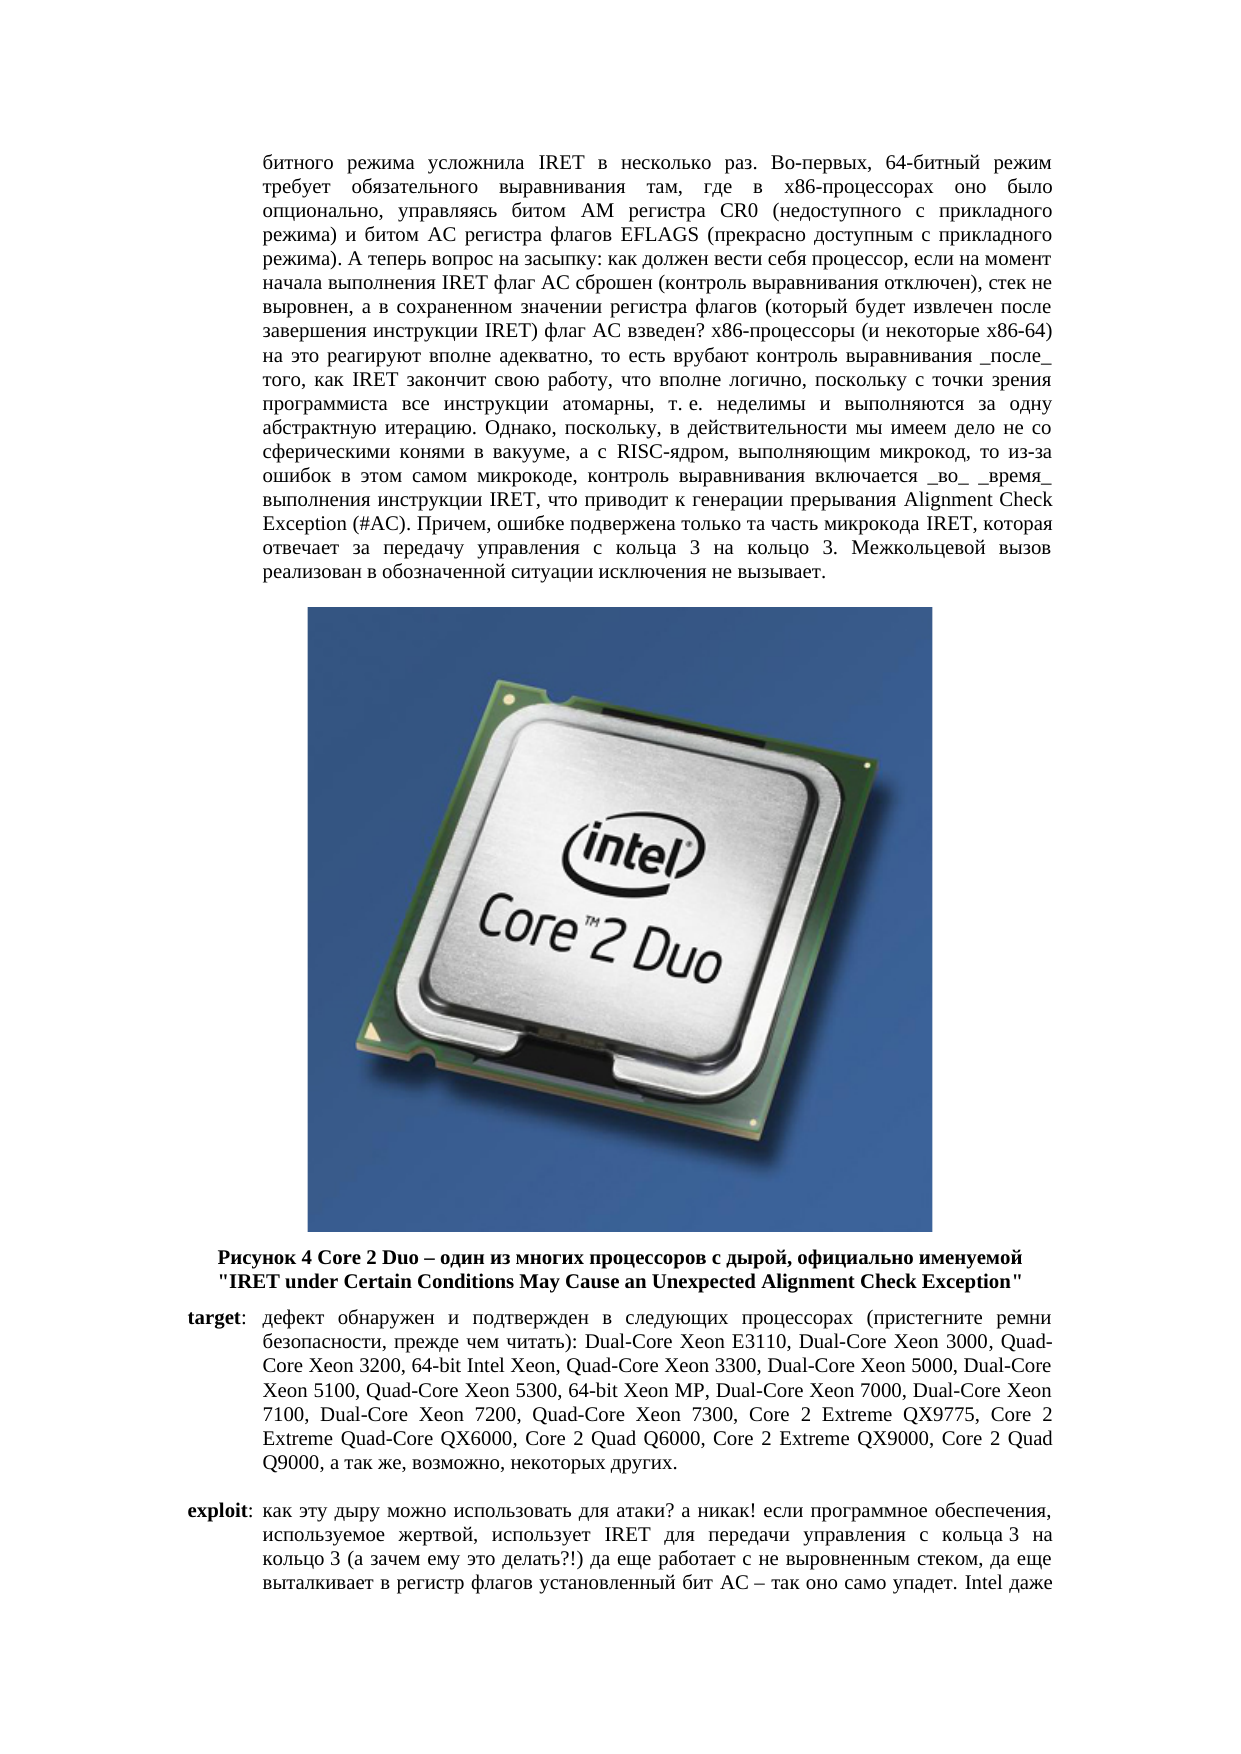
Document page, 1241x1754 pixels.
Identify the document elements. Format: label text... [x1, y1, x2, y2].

text битного режима усложнила IRET в несколько раз. Во-первых, 64-битный режим требует обязательного выравнивания там, где в x86-процессорах оно было опционально, управляясь битом AM регистра CR0 (недоступного с прикладного режима) и битом AC регистра флагов EFLAGS (прекрасно доступным с прикладного режима). А теперь вопрос на засыпку: как должен вести себя процессор, если на момент начала выполнения IRET флаг AC сброшен (контроль выравнивания отключен), стек не выровнен, а в сохраненном значении регистра флагов (который будет извлечен после завершения инструкции IRET) флаг AC взведен? x86-процессоры (и некоторые x86-64) на это реагируют вполне адекватно, то есть врубают контроль выравнивания _после_ того, как IRET закончит свою работу, что вполне логично, поскольку с точки зрения программиста все инструкции атомарны, т. е. неделимы и выполняются за одну абстрактную итерацию. Однако, поскольку, в действительности мы имеем дело не со сферическими конями в вакууме, а с RISC-ядром, выполняющим микрокод, то из-за ошибок в этом самом микрокоде, контроль выравнивания включается _во_ _время_ выполнения инструкции IRET, что приводит к генерации прерывания Alignment Check Exception (#AC). Причем, ошибке подвержена только та часть микрокода IRET, которая отвечает за передачу управления с кольца 3 на кольцо 3. Межкольцевой вызов реализован в обозначенной ситуации исключения не вызывает. [187, 150, 1053, 583]
text exploit: как эту дыру можно использовать для атаки? а никак! если программное обеспечения, используемое жертвой, использует IRET для передачи управления с кольца 3 на кольцо 3 (а зачем ему это делать?!) да еще работает с не выровненным стеком, да еще выталкивает в регистр флагов установленный бит AC – так оно само упадет. Intel даже [187, 1498, 1053, 1594]
picture [307, 607, 933, 1232]
text Рисунок 4 Core 2 Duo – один из многих процессоров с дырой, официально именуемой "IRET under Certain Conditions May Cause an Unexpected Alignment Check Exception" [187, 1245, 1053, 1293]
text target: дефект обнаружен и подтвержден в следующих процессорах (пристегните ремни безопасности, прежде чем читать): Dual-Core Xeon E3110, Dual-Core Xeon 3000, Quad-Core Xeon 3200, 64-bit Intel Xeon, Quad-Core Xeon 3300, Dual-Core Xeon 5000, Dual-Core Xeon 5100, Quad-Core Xeon 5300, 64-bit Xeon MP, Dual-Core Xeon 7000, Dual-Core Xeon 7100, Dual-Core Xeon 7200, Quad-Core Xeon 7300, Core 2 Extreme QX9775, Core 2 Extreme Quad-Core QX6000, Core 2 Quad Q6000, Core 2 Extreme QX9000, Core 2 Quad Q9000, а так же, возможно, некоторых других. [187, 1305, 1053, 1474]
